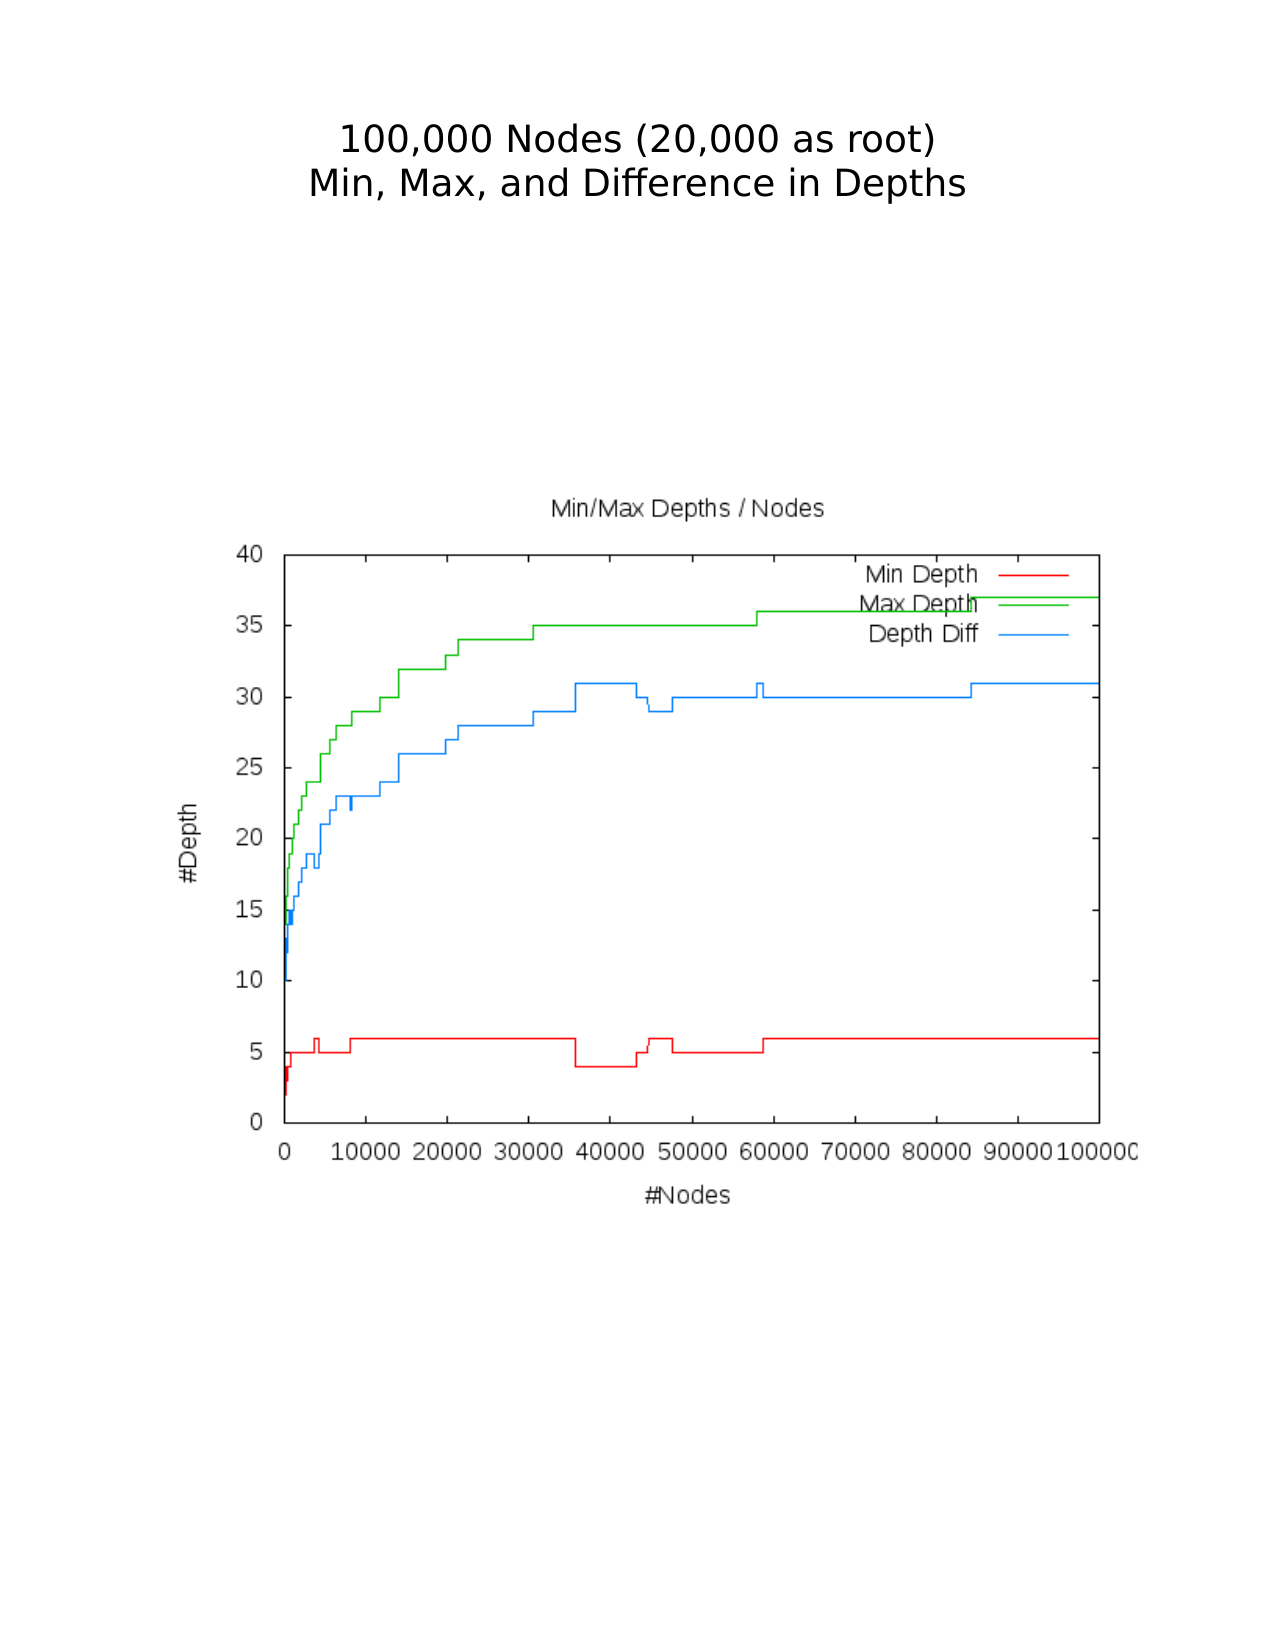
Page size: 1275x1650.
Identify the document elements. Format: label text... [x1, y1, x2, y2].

text 100,000 Nodes (20,000 as root) [118, 118, 1157, 162]
picture [137, 467, 1138, 1218]
text Min, Max, and Difference in Depths [118, 162, 1157, 205]
